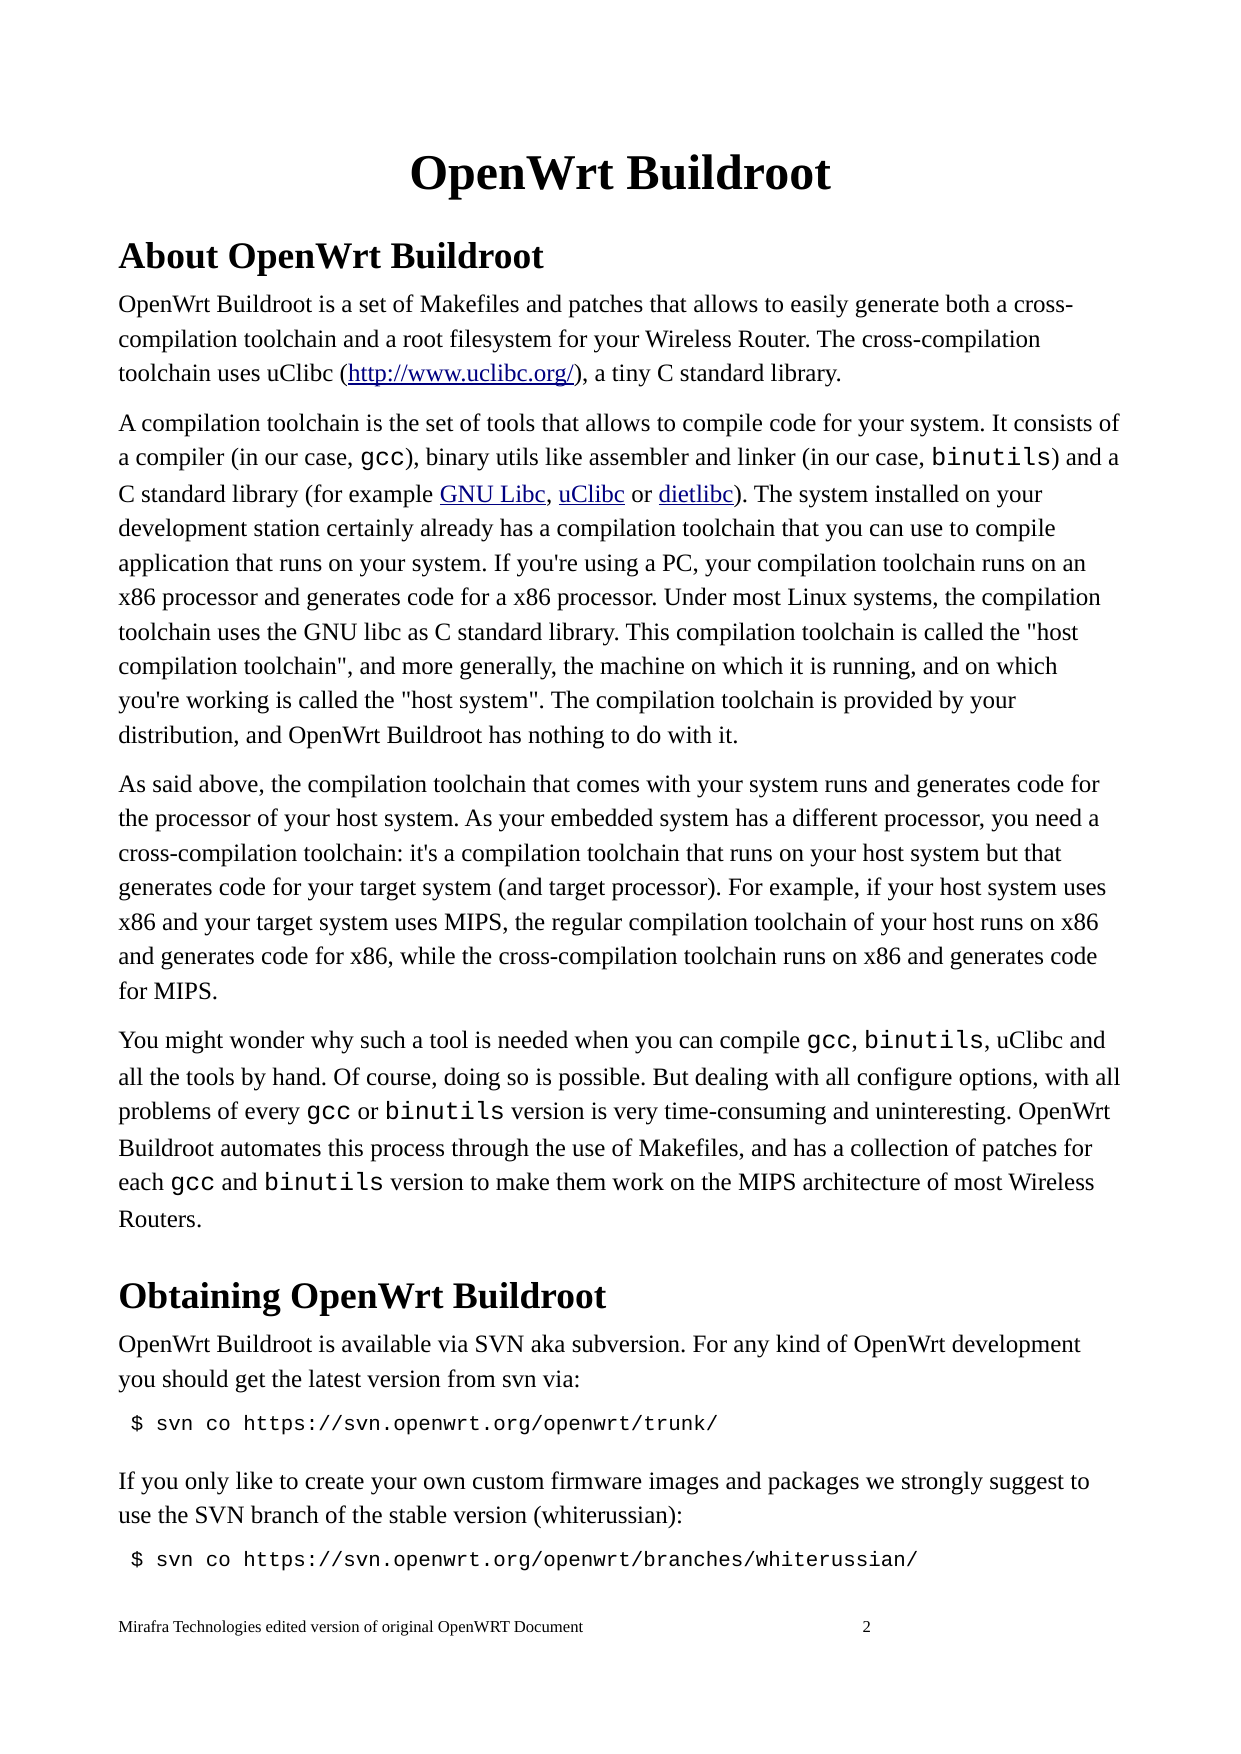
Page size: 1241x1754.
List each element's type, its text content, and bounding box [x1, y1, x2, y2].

text You might wonder why such a tool is needed when you can compile gcc, binutils, uClibc and all the tools by hand. Of course, doing so is possible. But dealing with all configure options, with all problems of every gcc or binutils version is very time-consuming and uninteresting. OpenWrt Buildroot automates this process through the use of Makefiles, and has a collection of patches for each gcc and binutils version to make them work on the MIPS architecture of most Wireless Routers. [118, 1025, 1122, 1232]
text If you only like to create your own custom firmware images and packages we strongly suggest to use the SVN branch of the stable version (whiterussian): [118, 1466, 1122, 1529]
subtitle OpenWrt Buildroot [118, 143, 1122, 201]
text OpenWrt Buildroot is a set of Makefiles and patches that allows to easily generate both a cross-compilation toolchain and a root filesystem for your Wireless Router. The cross-compilation toolchain uses uClibc (http://www.uclibc.org/), a tiny C standard library. [118, 289, 1122, 387]
text As said above, the compilation toolchain that comes with your system runs and generates code for the processor of your host system. As your embedded system has a different processor, you need a cross-compilation toolchain: it's a compilation toolchain that runs on your host system but that generates code for your target system (and target processor). For example, if your host system uses x86 and your target system uses MIPS, the regular compilation toolchain of your host runs on x86 and generates code for x86, while the cross-compilation toolchain runs on x86 and generates code for MIPS. [118, 769, 1122, 1005]
text $ svn co https://svn.openwrt.org/openwrt/branches/whiterussian/ [118, 1549, 1122, 1573]
text $ svn co https://svn.openwrt.org/openwrt/trunk/ [118, 1413, 1122, 1436]
subtitle About OpenWrt Buildroot [118, 234, 1122, 277]
subtitle Obtaining OpenWrt Buildroot [118, 1273, 1122, 1317]
text A compilation toolchain is the set of tools that allows to compile code for your system. It consists of a compiler (in our case, gcc), binary utils like assembler and linker (in our case, binutils) and a C standard library (for example GNU Libc, uClibc or dietlibc). The system installed on your development station certainly already has a compilation toolchain that you can use to compile application that runs on your system. If you're using a PC, your compilation toolchain runs on an x86 processor and generates code for a x86 processor. Under most Linux systems, the compilation toolchain uses the GNU libc as C standard library. This compilation toolchain is called the "host compilation toolchain", and more generally, the machine on which it is running, and on which you're working is called the "host system". The compilation toolchain is provided by your distribution, and OpenWrt Buildroot has nothing to do with it. [118, 408, 1122, 749]
text OpenWrt Buildroot is available via SVN aka subversion. For any kind of OpenWrt development you should get the latest version from svn via: [118, 1329, 1122, 1392]
